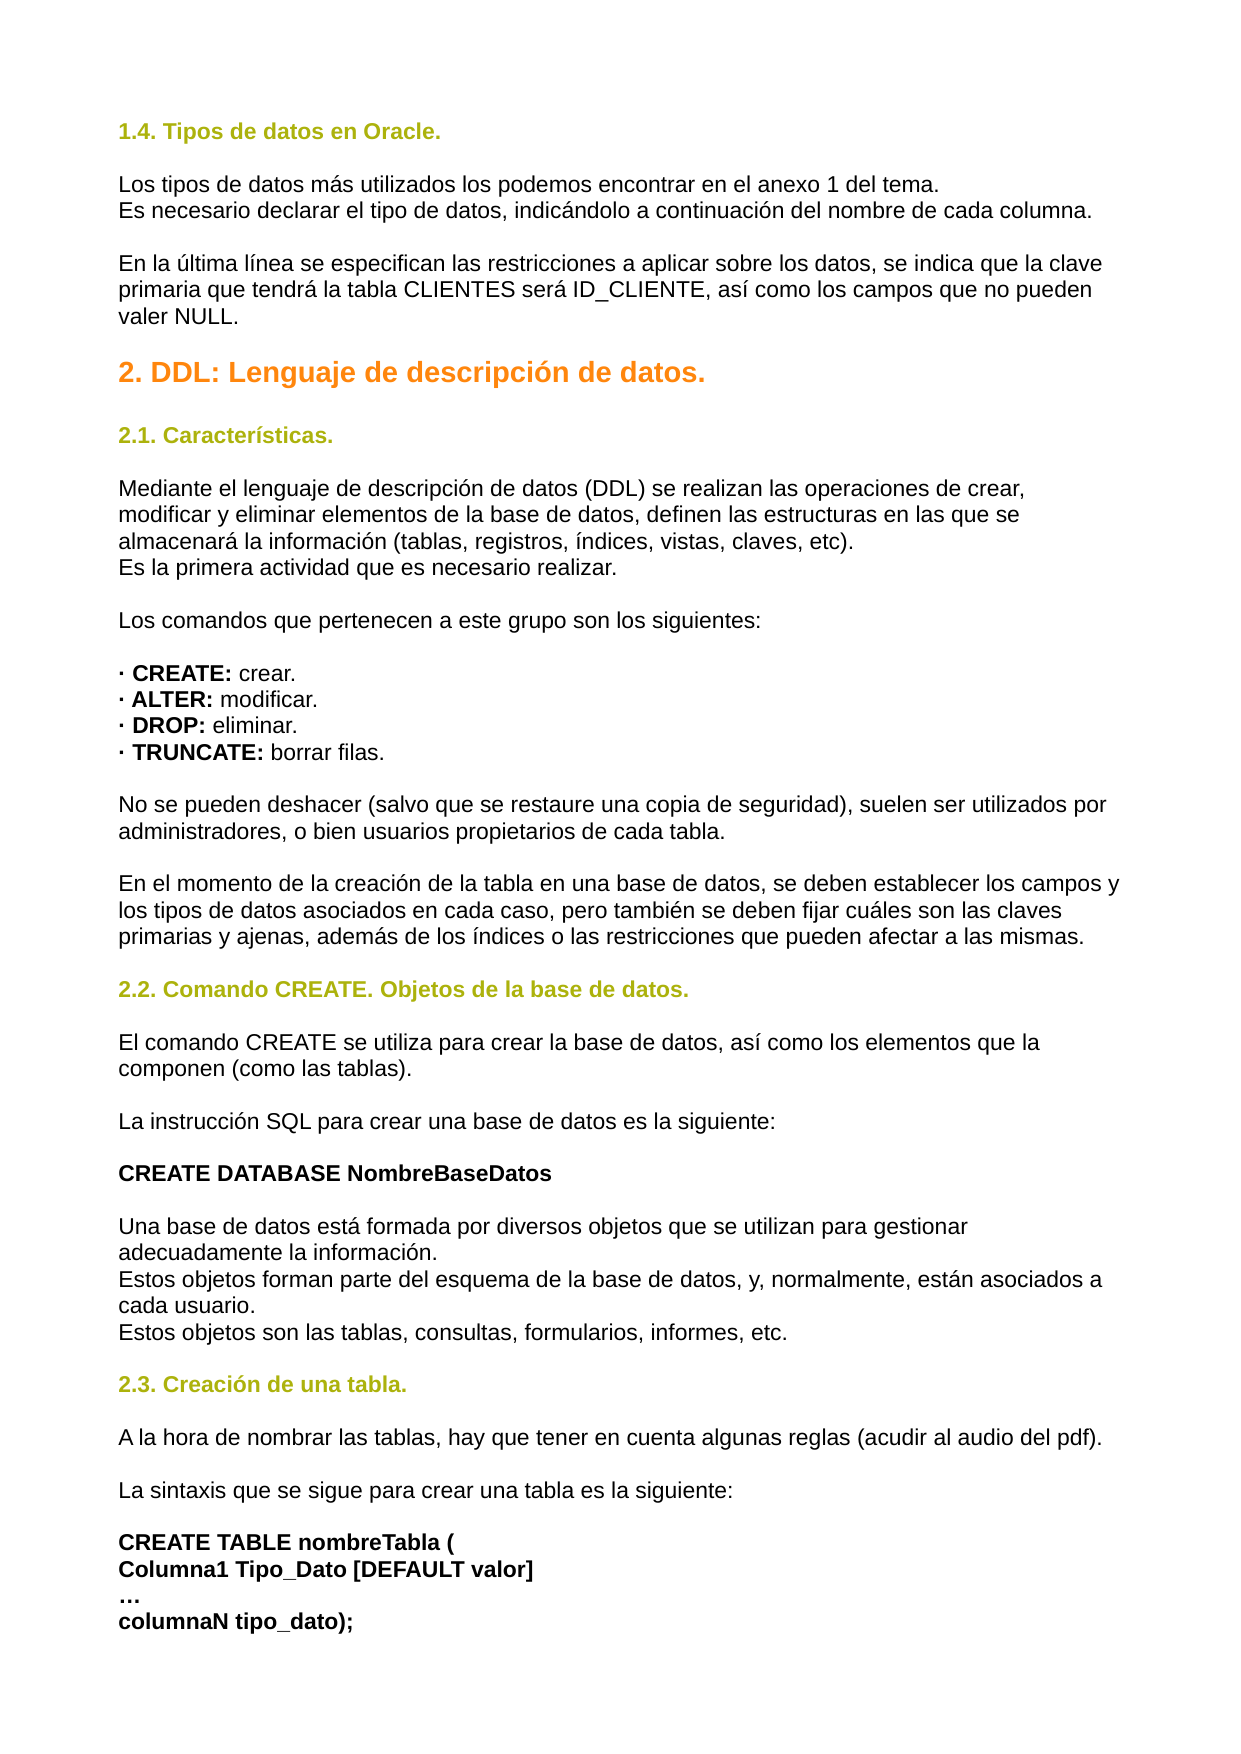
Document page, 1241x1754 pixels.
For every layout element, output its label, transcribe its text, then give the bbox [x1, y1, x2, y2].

text En la última línea se especifican las restricciones a aplicar sobre los datos, se indica que la clave primaria que tendrá la tabla CLIENTES será ID_CLIENTE, así como los campos que no pueden valer NULL. [118, 250, 1122, 329]
text Columna1 Tipo_Dato [DEFAULT valor] [118, 1556, 1122, 1582]
text 2.3. Creación de una tabla. [118, 1371, 1122, 1397]
text 2.2. Comando CREATE. Objetos de la base de datos. [118, 976, 1122, 1002]
text columnaN tipo_dato); [118, 1608, 1122, 1635]
text El comando CREATE se utiliza para crear la base de datos, así como los elementos que la componen (como las tablas). [118, 1028, 1122, 1081]
text 1.4. Tipos de datos en Oracle. [118, 118, 1122, 144]
text Es necesario declarar el tipo de datos, indicándolo a continuación del nombre de cada columna. [118, 197, 1122, 223]
text En el momento de la creación de la tabla en una base de datos, se deben establecer los campos y los tipos de datos asociados en cada caso, pero también se deben fijar cuáles son las claves primarias y ajenas, además de los índices o las restricciones que pueden afectar a las mismas. [118, 870, 1122, 949]
text Una base de datos está formada por diversos objetos que se utilizan para gestionar adecuadamente la información. [118, 1213, 1122, 1266]
text La sintaxis que se sigue para crear una tabla es la siguiente: [118, 1477, 1122, 1503]
text 2. DDL: Lenguaje de descripción de datos. [118, 355, 1122, 389]
text · ALTER: modificar. [118, 686, 1122, 712]
text Es la primera actividad que es necesario realizar. [118, 554, 1122, 581]
text No se pueden deshacer (salvo que se restaure una copia de seguridad), suelen ser utilizados por administradores, o bien usuarios propietarios de cada tabla. [118, 791, 1122, 844]
text Estos objetos son las tablas, consultas, formularios, informes, etc. [118, 1318, 1122, 1345]
text Los tipos de datos más utilizados los podemos encontrar en el anexo 1 del tema. [118, 171, 1122, 197]
text · CREATE: crear. [118, 659, 1122, 686]
text La instrucción SQL para crear una base de datos es la siguiente: [118, 1108, 1122, 1134]
text A la hora de nombrar las tablas, hay que tener en cuenta algunas reglas (acudir al audio del pdf). [118, 1424, 1122, 1450]
text Mediante el lenguaje de descripción de datos (DDL) se realizan las operaciones de crear, modificar y eliminar elementos de la base de datos, definen las estructuras en las que se almacenará la información (tablas, registros, índices, vistas, claves, etc). [118, 475, 1122, 554]
text … [118, 1582, 1122, 1608]
text · TRUNCATE: borrar filas. [118, 739, 1122, 765]
text · DROP: eliminar. [118, 712, 1122, 739]
text Los comandos que pertenecen a este grupo son los siguientes: [118, 607, 1122, 633]
text CREATE TABLE nombreTabla ( [118, 1529, 1122, 1556]
text 2.1. Características. [118, 422, 1122, 449]
text CREATE DATABASE NombreBaseDatos [118, 1160, 1122, 1187]
text Estos objetos forman parte del esquema de la base de datos, y, normalmente, están asociados a cada usuario. [118, 1266, 1122, 1318]
